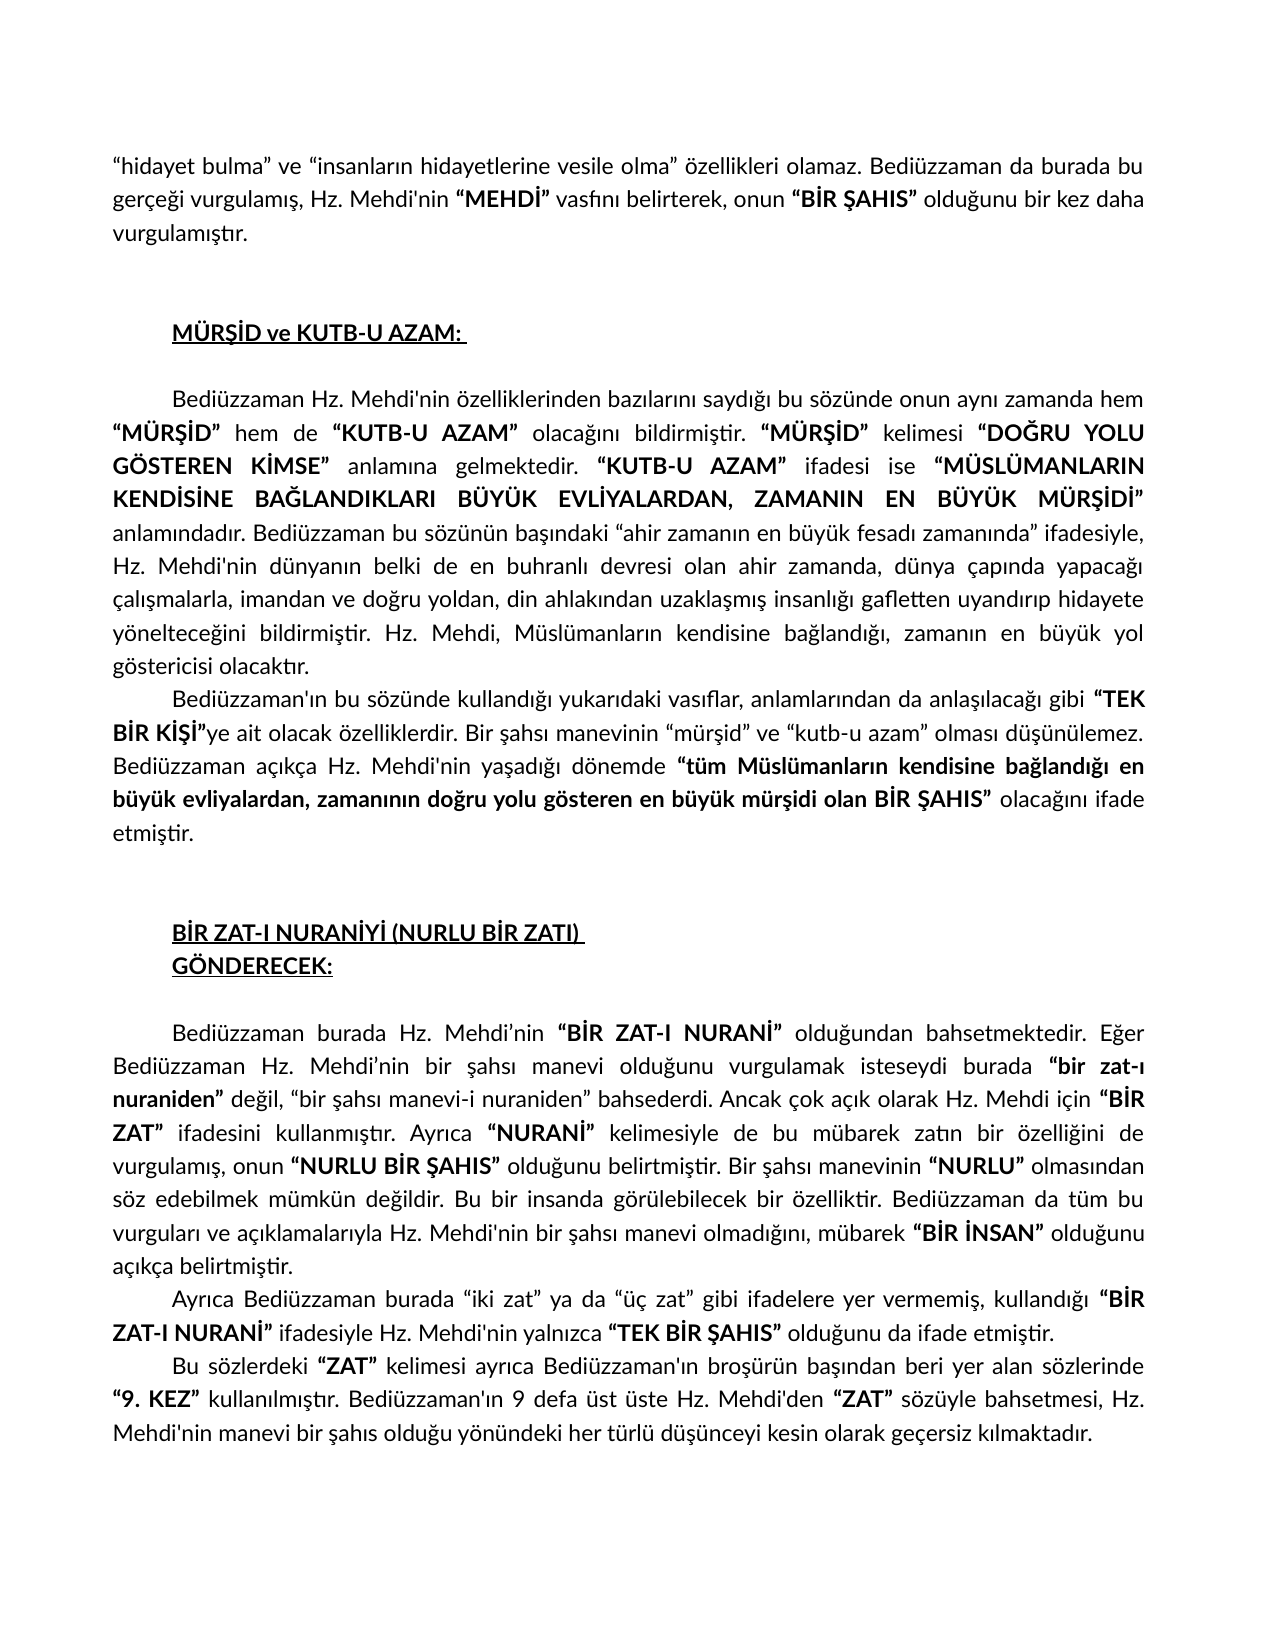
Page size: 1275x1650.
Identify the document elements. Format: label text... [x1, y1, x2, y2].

text MÜRŞİD ve KUTB-U AZAM: [112, 314, 1145, 348]
text “hidayet bulma” ve “insanların hidayetlerine vesile olma” özellikleri olamaz. Bediüzzaman da burada bu gerçeği vurgulamış, Hz. Mehdi'nin “MEHDİ” vasfını belirterek, onun “BİR ŞAHIS” olduğunu bir kez daha vurgulamıştır. [112, 148, 1145, 248]
text GÖNDERECEK: [112, 948, 1145, 981]
text Bu sözlerdeki “ZAT” kelimesi ayrıca Bediüzzaman'ın broşürün başından beri yer alan sözlerinde “9. KEZ” kullanılmıştır. Bediüzzaman'ın 9 defa üst üste Hz. Mehdi'den “ZAT” sözüyle bahsetmesi, Hz. Mehdi'nin manevi bir şahıs olduğu yönündeki her türlü düşünceyi kesin olarak geçersiz kılmaktadır. [112, 1348, 1145, 1448]
text Ayrıca Bediüzzaman burada “iki zat” ya da “üç zat” gibi ifadelere yer vermemiş, kullandığı “BİR ZAT-I NURANİ” ifadesiyle Hz. Mehdi'nin yalnızca “TEK BİR ŞAHIS” olduğunu da ifade etmiştir. [112, 1281, 1145, 1348]
text Bediüzzaman Hz. Mehdi'nin özelliklerinden bazılarını saydığı bu sözünde onun aynı zamanda hem “MÜRŞİD” hem de “KUTB-U AZAM” olacağını bildirmiştir. “MÜRŞİD” kelimesi “DOĞRU YOLU GÖSTEREN KİMSE” anlamına gelmektedir. “KUTB-U AZAM” ifadesi ise “MÜSLÜMANLARIN KENDİSİNE BAĞLANDIKLARI BÜYÜK EVLİYALARDAN, ZAMANIN EN BÜYÜK MÜRŞİDİ” anlamındadır. Bediüzzaman bu sözünün başındaki “ahir zamanın en büyük fesadı zamanında” ifadesiyle, Hz. Mehdi'nin dünyanın belki de en buhranlı devresi olan ahir zamanda, dünya çapında yapacağı çalışmalarla, imandan ve doğru yoldan, din ahlakından uzaklaşmış insanlığı gafletten uyandırıp hidayete yönelteceğini bildirmiştir. Hz. Mehdi, Müslümanların kendisine bağlandığı, zamanın en büyük yol göstericisi olacaktır. [112, 381, 1145, 681]
text BİR ZAT-I NURANİYİ (NURLU BİR ZATI) [112, 914, 1145, 948]
text Bediüzzaman'ın bu sözünde kullandığı yukarıdaki vasıflar, anlamlarından da anlaşılacağı gibi “TEK BİR KİŞİ”ye ait olacak özelliklerdir. Bir şahsı manevinin “mürşid” ve “kutb-u azam” olması düşünülemez. Bediüzzaman açıkça Hz. Mehdi'nin yaşadığı dönemde “tüm Müslümanların kendisine bağlandığı en büyük evliyalardan, zamanının doğru yolu gösteren en büyük mürşidi olan BİR ŞAHIS” olacağını ifade etmiştir. [112, 681, 1145, 848]
text Bediüzzaman burada Hz. Mehdi’nin “BİR ZAT-I NURANİ” olduğundan bahsetmektedir. Eğer Bediüzzaman Hz. Mehdi’nin bir şahsı manevi olduğunu vurgulamak isteseydi burada “bir zat-ı nuraniden” değil, “bir şahsı manevi-i nuraniden” bahsederdi. Ancak çok açık olarak Hz. Mehdi için “BİR ZAT” ifadesini kullanmıştır. Ayrıca “NURANİ” kelimesiyle de bu mübarek zatın bir özelliğini de vurgulamış, onun “NURLU BİR ŞAHIS” olduğunu belirtmiştir. Bir şahsı manevinin “NURLU” olmasından söz edebilmek mümkün değildir. Bu bir insanda görülebilecek bir özelliktir. Bediüzzaman da tüm bu vurguları ve açıklamalarıyla Hz. Mehdi'nin bir şahsı manevi olmadığını, mübarek “BİR İNSAN” olduğunu açıkça belirtmiştir. [112, 1014, 1145, 1281]
